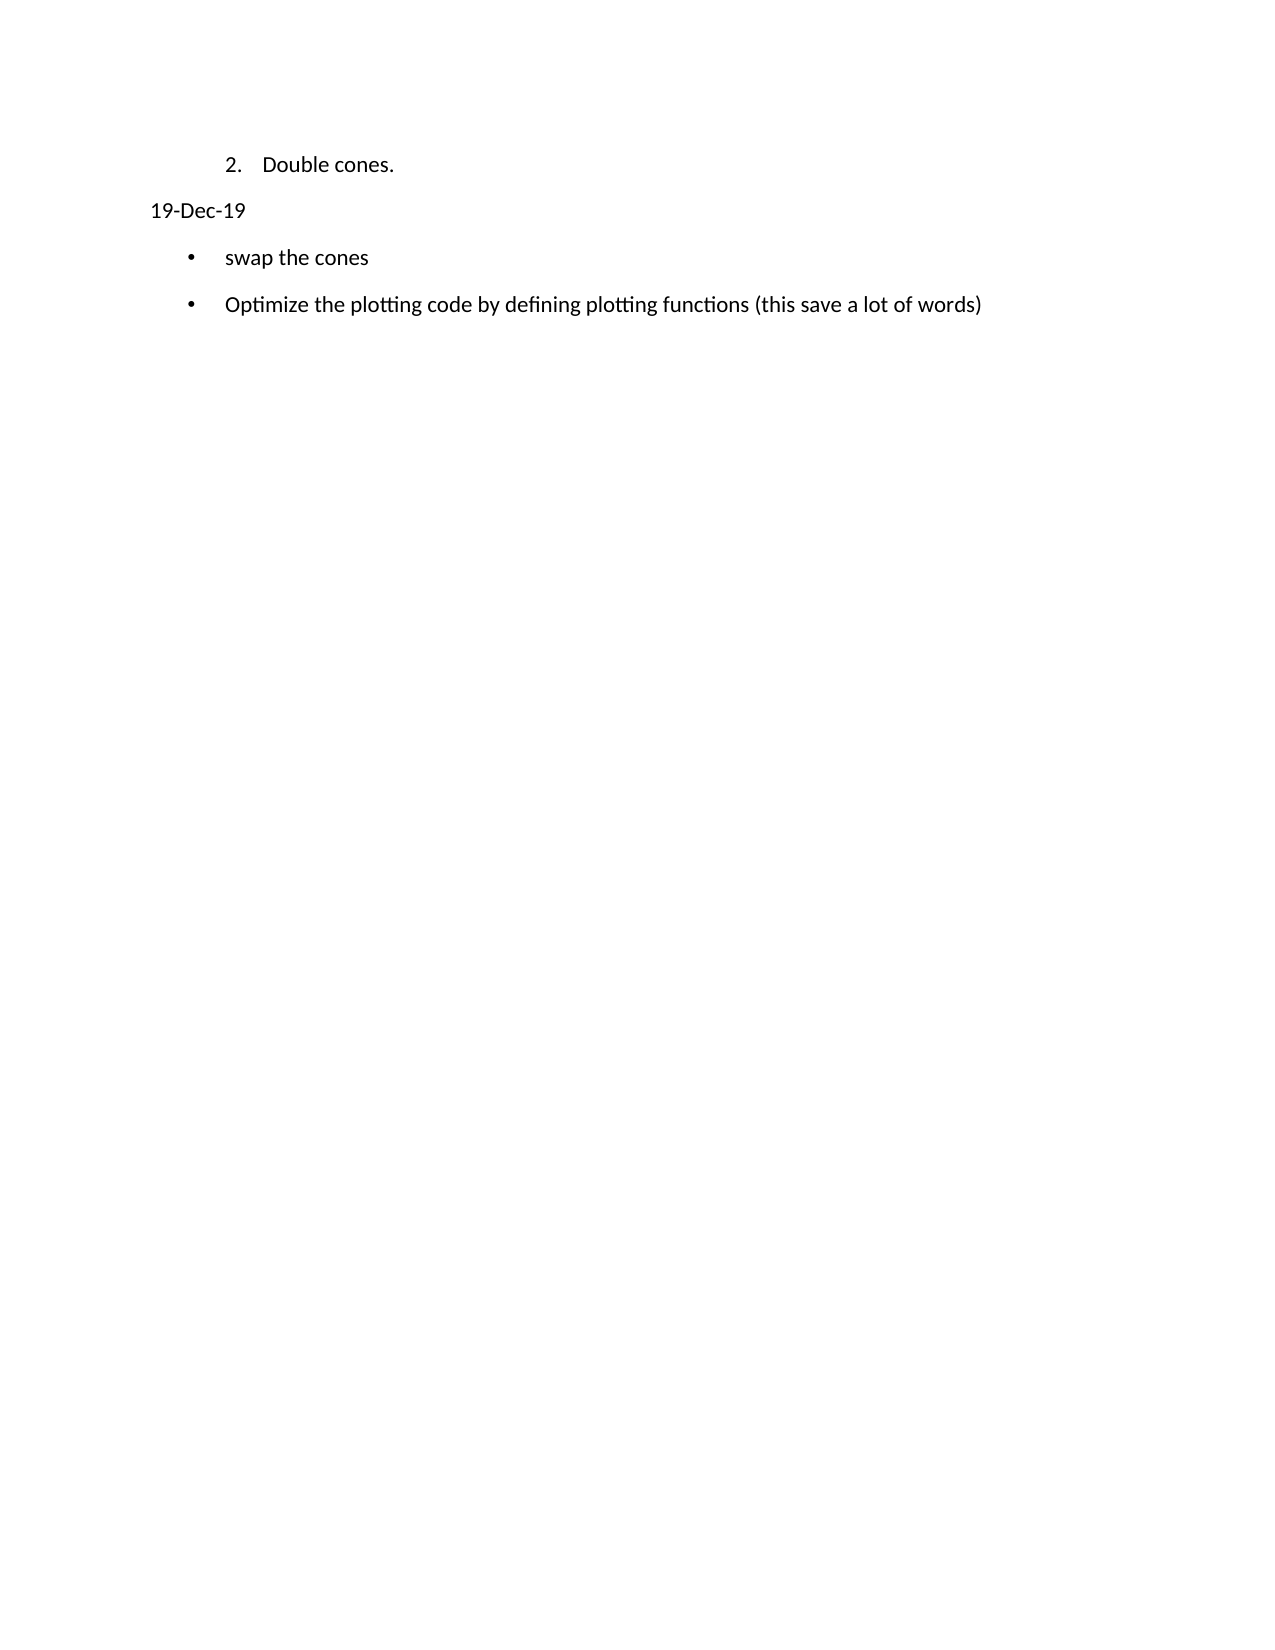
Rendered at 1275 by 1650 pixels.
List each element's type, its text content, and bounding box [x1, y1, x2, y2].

list 19-Dec-19 [150, 197, 1125, 224]
list swap the cones [187, 243, 1125, 271]
list Optimize the plotting code by defining plotting functions (this save a lot of words) [187, 290, 1125, 318]
list Double cones. [225, 150, 1125, 178]
